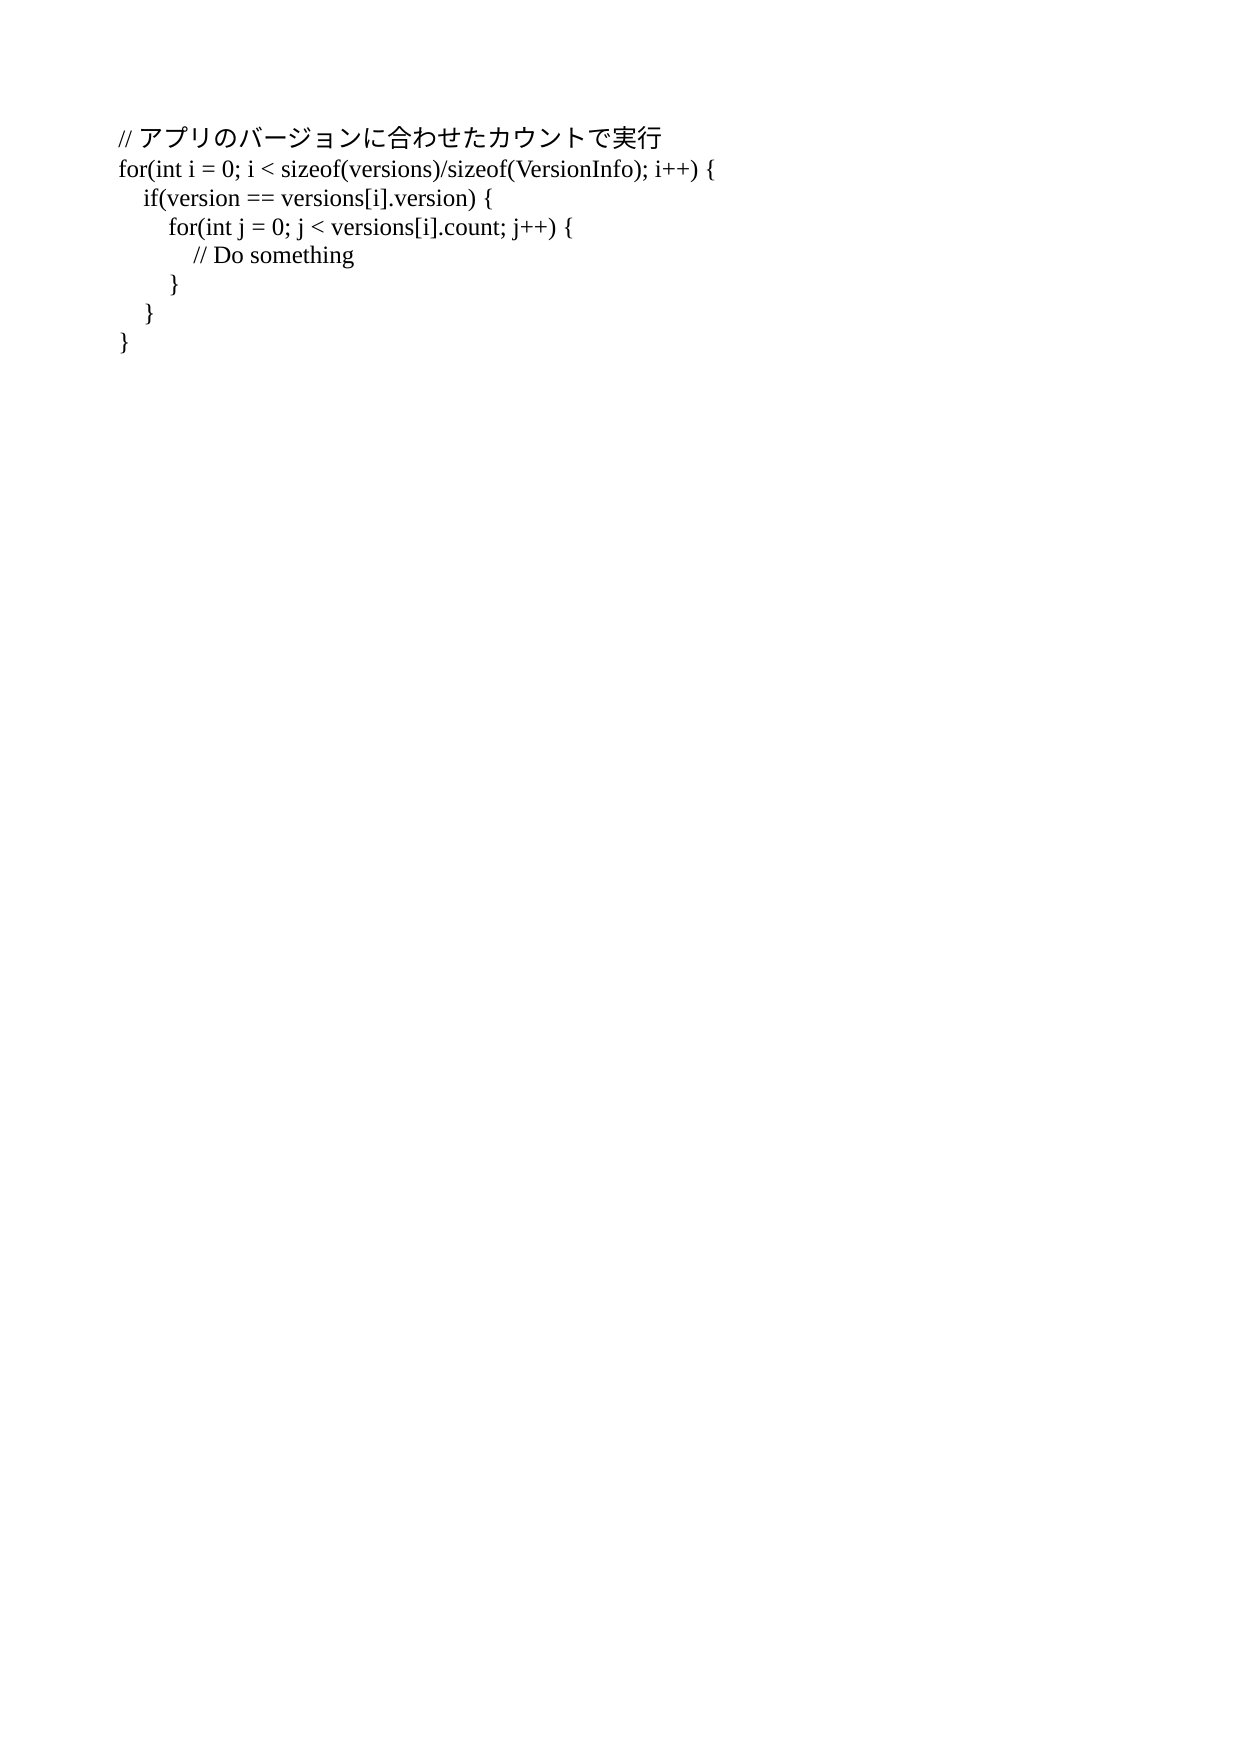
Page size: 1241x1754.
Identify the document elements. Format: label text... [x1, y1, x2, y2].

text for(int i = 0; i < sizeof(versions)/sizeof(VersionInfo); i++) { [118, 154, 1122, 183]
text // アプリのバージョンに合わせたカウントで実行 [118, 118, 1122, 154]
text // Do something [118, 241, 1122, 269]
text if(version == versions[i].version) { [118, 183, 1122, 212]
text } [118, 269, 1122, 298]
text for(int j = 0; j < versions[i].count; j++) { [118, 212, 1122, 241]
text } [118, 327, 1122, 356]
text } [118, 298, 1122, 327]
